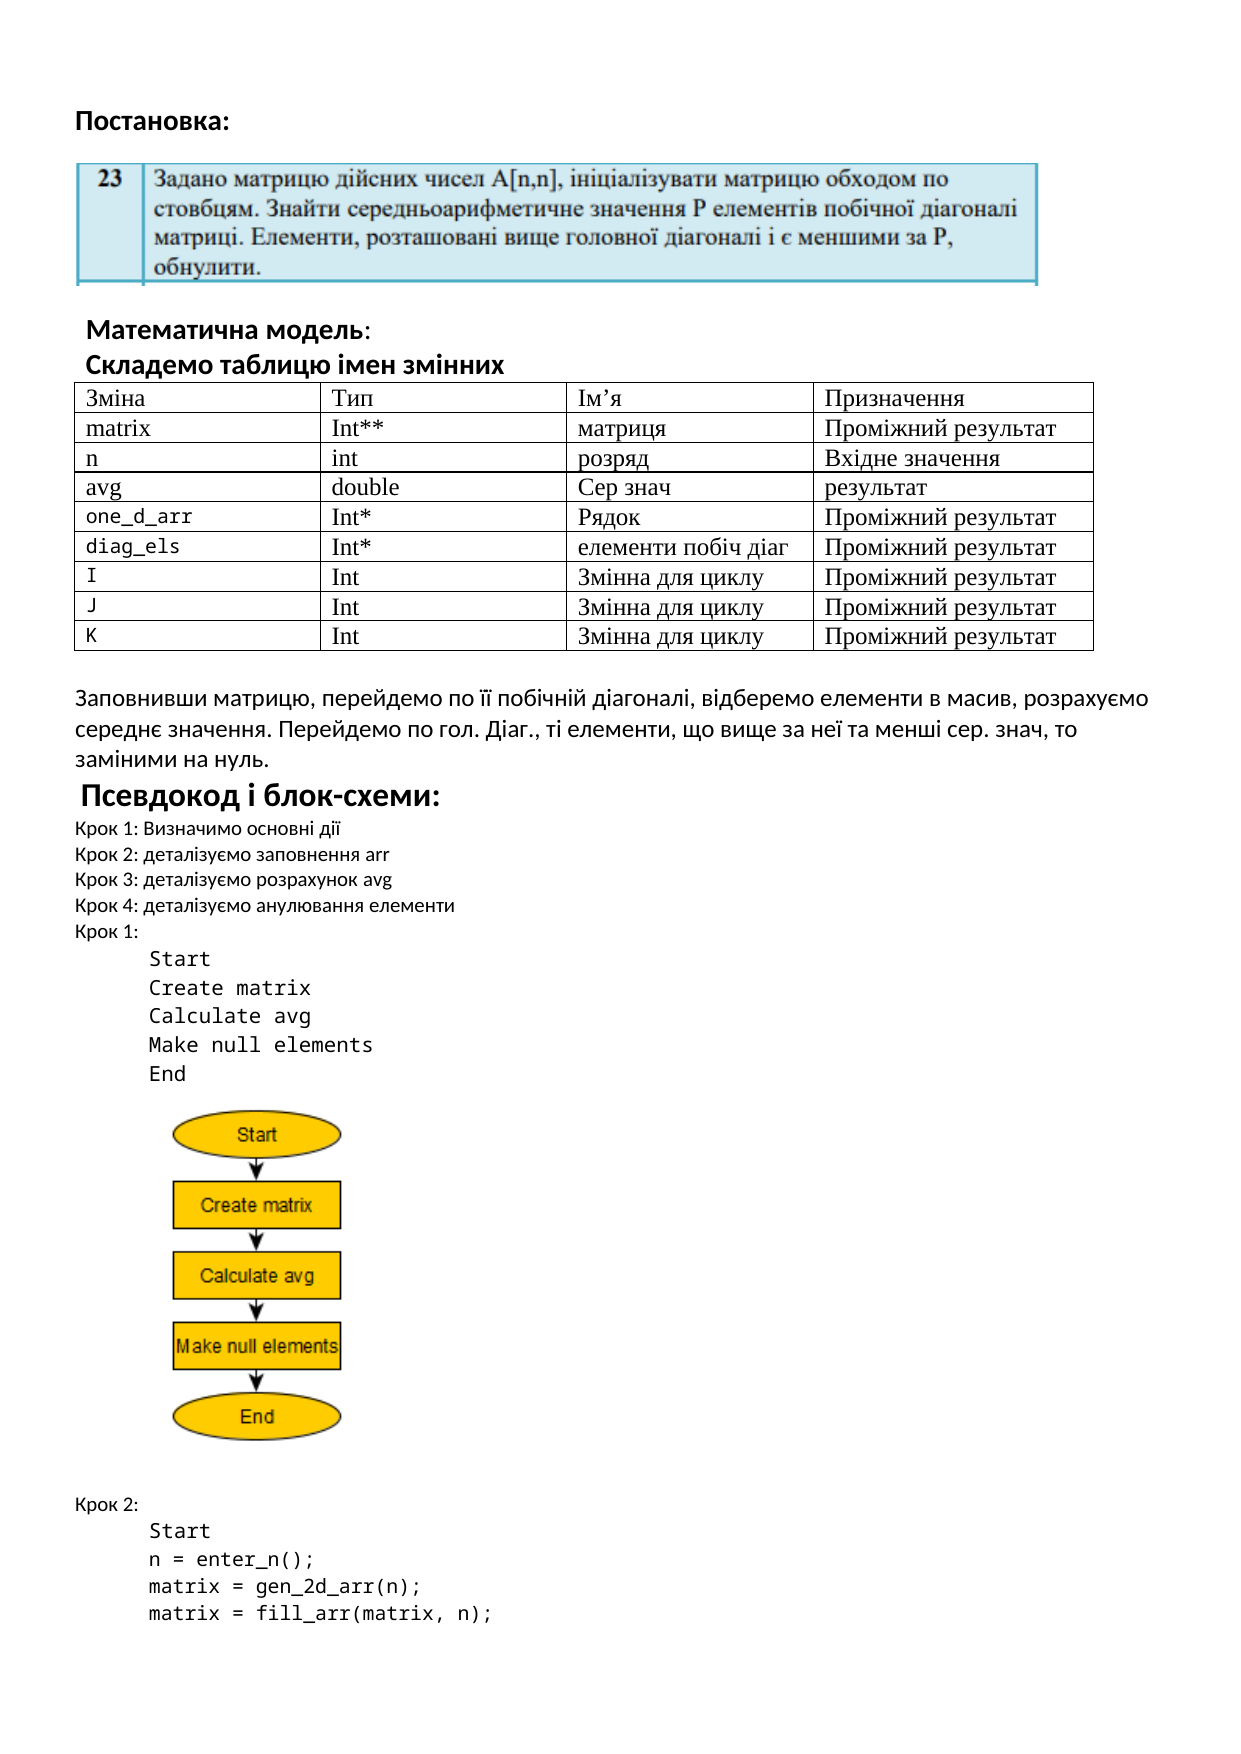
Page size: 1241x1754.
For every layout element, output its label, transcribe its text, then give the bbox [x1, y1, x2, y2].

table_cell avg [75, 473, 320, 501]
text Складемо таблицю імен змінних [86, 346, 1154, 382]
text Постановка: [75, 102, 1165, 137]
table_cell Проміжний результат [814, 562, 1093, 591]
table_cell Змінна для циклу [567, 592, 813, 620]
table_cell матриця [567, 413, 813, 442]
picture [148, 1087, 379, 1491]
table_cell Проміжний результат [814, 592, 1093, 620]
table_cell Змінна для циклу [567, 562, 813, 591]
table_cell Проміжний результат [814, 621, 1093, 650]
table_cell Проміжний результат [814, 532, 1093, 561]
text End [149, 1059, 1165, 1087]
table_cell Проміжний результат [814, 413, 1093, 442]
text Крок 2: деталізуємо заповнення arr [75, 841, 1165, 866]
table_cell K [75, 621, 320, 650]
table_cell Int* [321, 532, 566, 561]
table_cell Вхідне значення [814, 443, 1093, 471]
table_cell n [75, 443, 320, 471]
table_cell Int [321, 562, 566, 591]
text Крок 3: деталізуємо розрахунок avg [75, 867, 1165, 892]
text Крок 4: деталізуємо анулювання елементи [75, 892, 1165, 918]
text matrix = gen_2d_arr(n); [75, 1572, 1165, 1599]
table_header Зміна [75, 383, 320, 412]
table_cell matrix [75, 413, 320, 442]
text Start [149, 944, 1165, 972]
text Математична модель: [86, 311, 1154, 346]
text Крок 1: Визначимо основні дії [75, 815, 1165, 841]
table_header Ім’я [567, 383, 813, 412]
text matrix = fill_arr(matrix, n); [149, 1599, 1165, 1626]
text Start [149, 1517, 1165, 1545]
text Make null elements [149, 1030, 1165, 1058]
table_cell J [75, 592, 320, 620]
picture [75, 163, 1040, 286]
text Псевдокод і блок-схеми: [75, 774, 1165, 815]
table_cell Int [321, 621, 566, 650]
table_cell Рядок [567, 502, 813, 531]
table_cell результат [814, 473, 1093, 501]
text n = enter_n(); [75, 1545, 1165, 1572]
table_cell int [321, 443, 566, 471]
table_cell Проміжний результат [814, 502, 1093, 531]
text Calculate avg [149, 1001, 1165, 1030]
table_header Тип [321, 383, 566, 412]
table_cell Int [321, 592, 566, 620]
text Крок 2: [75, 1491, 1165, 1516]
table_cell Int** [321, 413, 566, 442]
table_cell розряд [567, 443, 813, 471]
table_cell I [75, 562, 320, 591]
table_cell Сер знач [567, 473, 813, 501]
table_cell Int* [321, 502, 566, 531]
text Крок 1: [75, 918, 1165, 943]
table_cell diag_els [75, 532, 320, 561]
table_cell елементи побіч діаг [567, 532, 813, 561]
text Create matrix [149, 973, 1165, 1001]
table_cell one_d_arr [75, 502, 320, 531]
table_header Призначення [814, 383, 1093, 412]
text Заповнивши матрицю, перейдемо по її побічній діагоналі, відберемо елементи в масив, розрахуємо середнє значення. Перейдемо по гол. Діаг., ті елементи, що вище за неї та менші сер. знач, то заміними на нуль. [75, 682, 1165, 774]
table_cell Змінна для циклу [567, 621, 813, 650]
table_cell double [321, 473, 566, 501]
